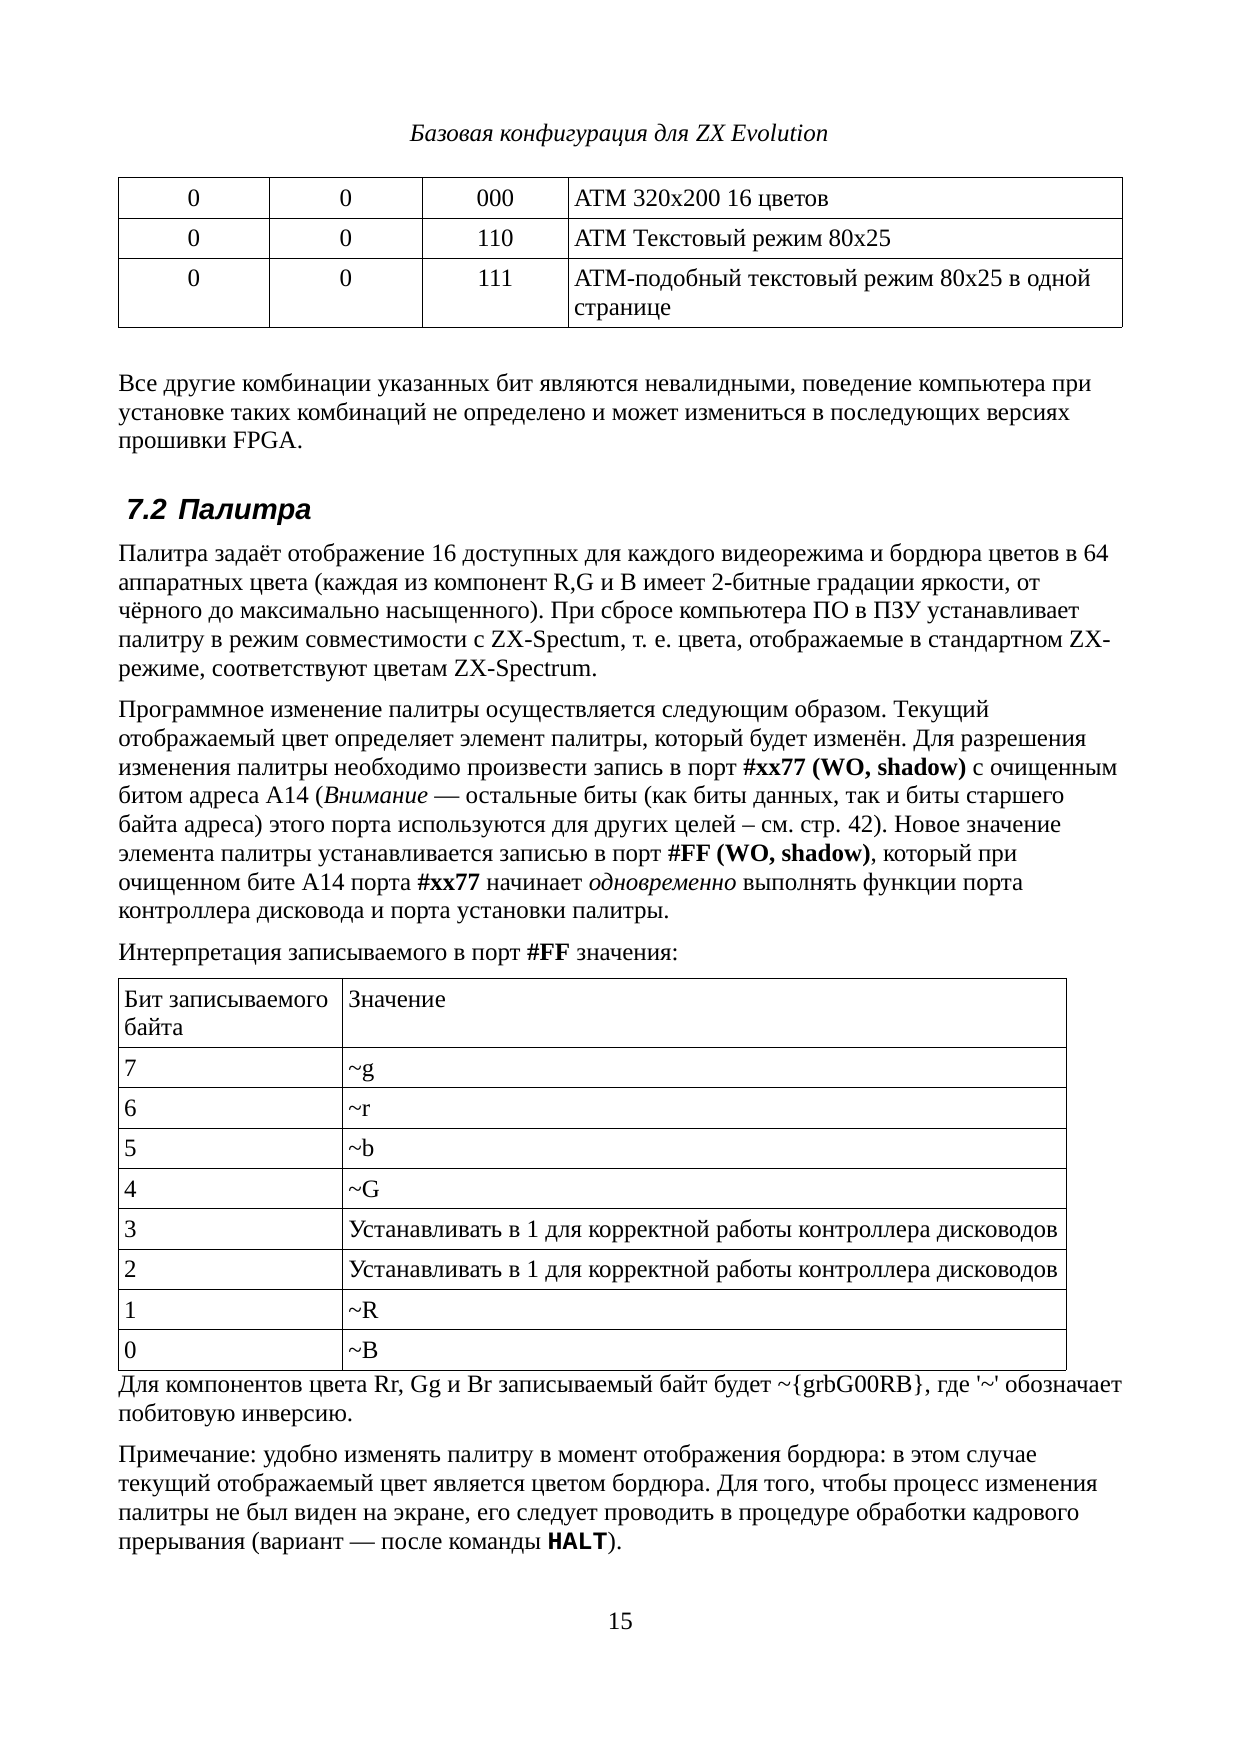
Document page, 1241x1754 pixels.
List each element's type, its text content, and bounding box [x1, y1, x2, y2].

table_cell 0 [119, 259, 269, 327]
table_cell ATM-подобный текстовый режим 80x25 в одной странице [569, 259, 1122, 327]
table_cell 110 [423, 219, 568, 258]
table_header Значение [343, 979, 1066, 1047]
table_cell 4 [119, 1169, 342, 1208]
text Для компонентов цвета Rr, Gg и Br записываемый байт будет ~{grbG00RB}, где '~' обозначает побитовую инверсию. [118, 1369, 1122, 1427]
table_cell ATM Текстовый режим 80x25 [569, 219, 1122, 258]
table_cell 0 [119, 1330, 342, 1369]
text Примечание: удобно изменять палитру в момент отображения бордюра: в этом случае текущий отображаемый цвет является цветом бордюра. Для того, чтобы процесс изменения палитры не был виден на экране, его следует проводить в процедуре обработки кадрового прерывания (вариант — после команды HALT). [118, 1439, 1122, 1557]
table_cell 2 [119, 1250, 342, 1289]
table_cell Устанавливать в 1 для корректной работы контроллера дисководов [343, 1250, 1066, 1289]
table_cell 0 [270, 219, 422, 258]
table_cell ~g [343, 1048, 1066, 1087]
table_cell ~b [343, 1129, 1066, 1168]
table_cell Устанавливать в 1 для корректной работы контроллера дисководов [343, 1209, 1066, 1248]
table_cell 0 [270, 178, 422, 217]
table_cell 111 [423, 259, 568, 327]
text Интерпретация записываемого в порт #FF значения: [118, 937, 1122, 965]
subtitle Палитра [118, 492, 1122, 525]
table_cell 5 [119, 1129, 342, 1168]
table_cell ~r [343, 1088, 1066, 1128]
text Все другие комбинации указанных бит являются невалидными, поведение компьютера при установке таких комбинаций не определено и может измениться в последующих версиях прошивки FPGA. [118, 368, 1122, 454]
text Палитра задаёт отображение 16 доступных для каждого видеорежима и бордюра цветов в 64 аппаратных цвета (каждая из компонент R,G и B имеет 2-битные градации яркости, от чёрного до максимально насыщенного). При сбросе компьютера ПО в ПЗУ устанавливает палитру в режим совместимости с ZX-Spectum, т. е. цвета, отображаемые в стандартном ZX-режиме, соответствуют цветам ZX-Spectrum. [118, 538, 1122, 682]
table_cell 3 [119, 1209, 342, 1248]
table_cell 6 [119, 1088, 342, 1128]
table_cell 7 [119, 1048, 342, 1087]
table_cell 0 [270, 259, 422, 327]
table_cell 0 [119, 219, 269, 258]
text Программное изменение палитры осуществляется следующим образом. Текущий отображаемый цвет определяет элемент палитры, который будет изменён. Для разрешения изменения палитры необходимо произвести запись в порт #xx77 (WO, shadow) с очищенным битом адреса A14 (Внимание — остальные биты (как биты данных, так и биты старшего байта адреса) этого порта используются для других целей – см. стр. 42). Новое значение элемента палитры устанавливается записью в порт #FF (WO, shadow), который при очищенном бите A14 порта #xx77 начинает одновременно выполнять функции порта контроллера дисковода и порта установки палитры. [118, 694, 1122, 924]
table_cell ~R [343, 1290, 1066, 1329]
table_cell 0 [119, 178, 269, 217]
table_cell 000 [423, 178, 568, 217]
table_header Бит записываемого байта [119, 979, 342, 1047]
table_cell ~G [343, 1169, 1066, 1208]
table_cell ~B [343, 1330, 1066, 1369]
table_cell 1 [119, 1290, 342, 1329]
table_cell ATM 320x200 16 цветов [569, 178, 1122, 217]
